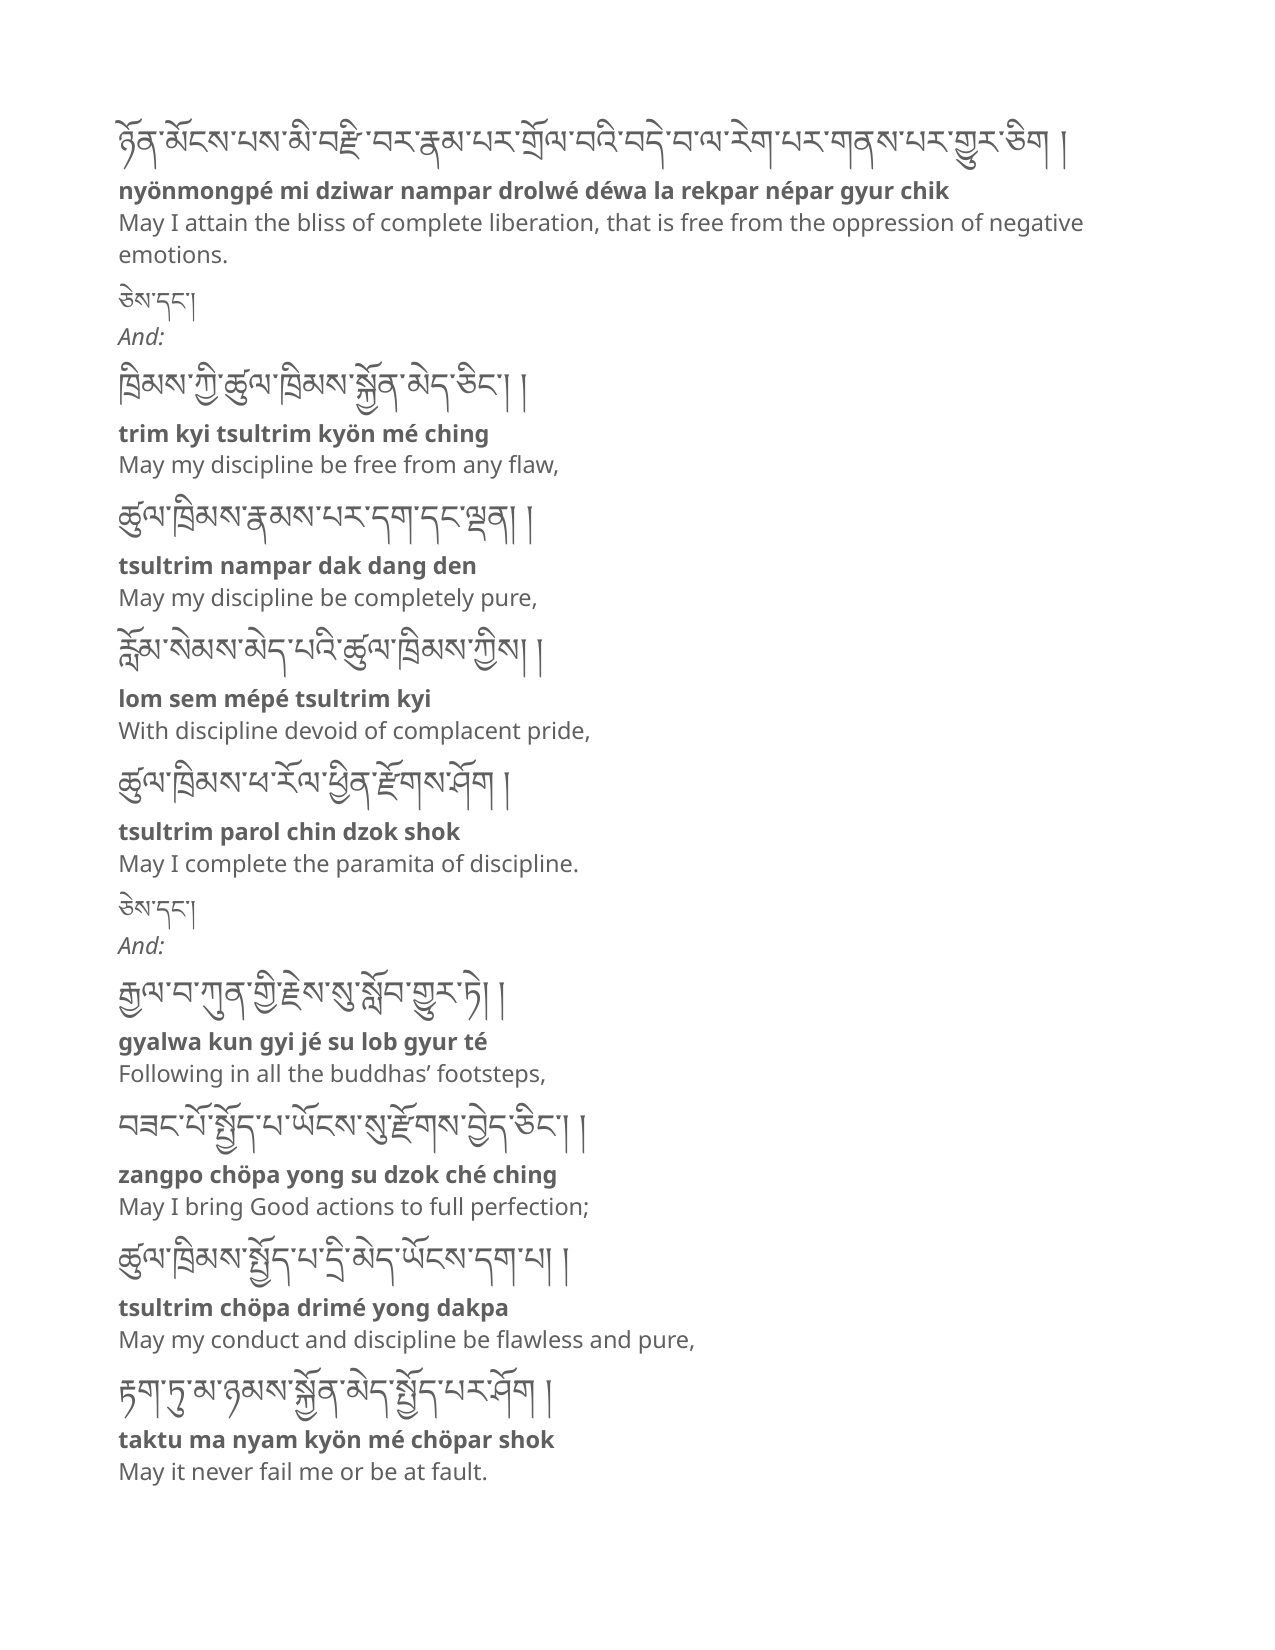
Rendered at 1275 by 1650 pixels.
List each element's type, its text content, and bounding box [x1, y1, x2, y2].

text ཉོན་མོངས་པས་མི་བརྫི་བར་རྣམ་པར་གྲོལ་བའི་བདེ་བ་ལ་རེག་པར་གནས་པར་གྱུར་ཅིག ། [118, 118, 1157, 168]
text རྒྱལ་བ་ཀུན་གྱི་རྗེས་སུ་སློབ་གྱུར་ཏེ། ། [118, 969, 1157, 1019]
text ཅེས་དང༌། [118, 891, 1157, 929]
text རློམ་སེམས་མེད་པའི་ཚུལ་ཁྲིམས་ཀྱིས། ། [118, 626, 1157, 676]
text tsultrim nampar dak dang den [118, 549, 1157, 582]
text taktu ma nyam kyön mé chöpar shok [118, 1424, 1157, 1456]
text tsultrim parol chin dzok shok [118, 815, 1157, 847]
text རྟག་ཏུ་མ་ཉམས་སྐྱོན་མེད་སྤྱོད་པར་ཤོག ། [118, 1367, 1157, 1417]
text And: [118, 929, 1157, 961]
text And: [118, 320, 1157, 352]
text May my discipline be free from any flaw, [118, 449, 1157, 481]
text zangpo chöpa yong su dzok ché ching [118, 1158, 1157, 1190]
text May my conduct and discipline be flawless and pure, [118, 1323, 1157, 1355]
text ཚུལ་ཁྲིམས་སྤྱོད་པ་དྲི་མེད་ཡོངས་དག་པ། ། [118, 1235, 1157, 1285]
text May I bring Good actions to full perfection; [118, 1190, 1157, 1222]
text gyalwa kun gyi jé su lob gyur té [118, 1026, 1157, 1057]
text trim kyi tsultrim kyön mé ching [118, 417, 1157, 449]
text May I complete the paramita of discipline. [118, 847, 1157, 879]
text Following in all the buddhas’ footsteps, [118, 1057, 1157, 1089]
text With discipline devoid of complacent pride, [118, 714, 1157, 746]
text May I attain the bliss of complete liberation, that is free from the oppression of negative emotions. [118, 206, 1157, 270]
text ཁྲིམས་ཀྱི་ཚུལ་ཁྲིམས་སྐྱོན་མེད་ཅིང༌། ། [118, 361, 1157, 411]
text ཚུལ་ཁྲིམས་རྣམས་པར་དག་དང་ལྡན། ། [118, 493, 1157, 543]
text tsultrim chöpa drimé yong dakpa [118, 1291, 1157, 1323]
text nyönmongpé mi dziwar nampar drolwé déwa la rekpar népar gyur chik [118, 174, 1157, 206]
text བཟང་པོ་སྤྱོད་པ་ཡོངས་སུ་རྫོགས་བྱེད་ཅིང༌། ། [118, 1102, 1157, 1152]
text May it never fail me or be at fault. [118, 1456, 1157, 1488]
text lom sem mépé tsultrim kyi [118, 682, 1157, 714]
text ཚུལ་ཁྲིམས་ཕ་རོལ་ཕྱིན་རྫོགས་ཤོག ། [118, 759, 1157, 809]
text May my discipline be completely pure, [118, 582, 1157, 613]
text ཅེས་དང༌། [118, 283, 1157, 320]
